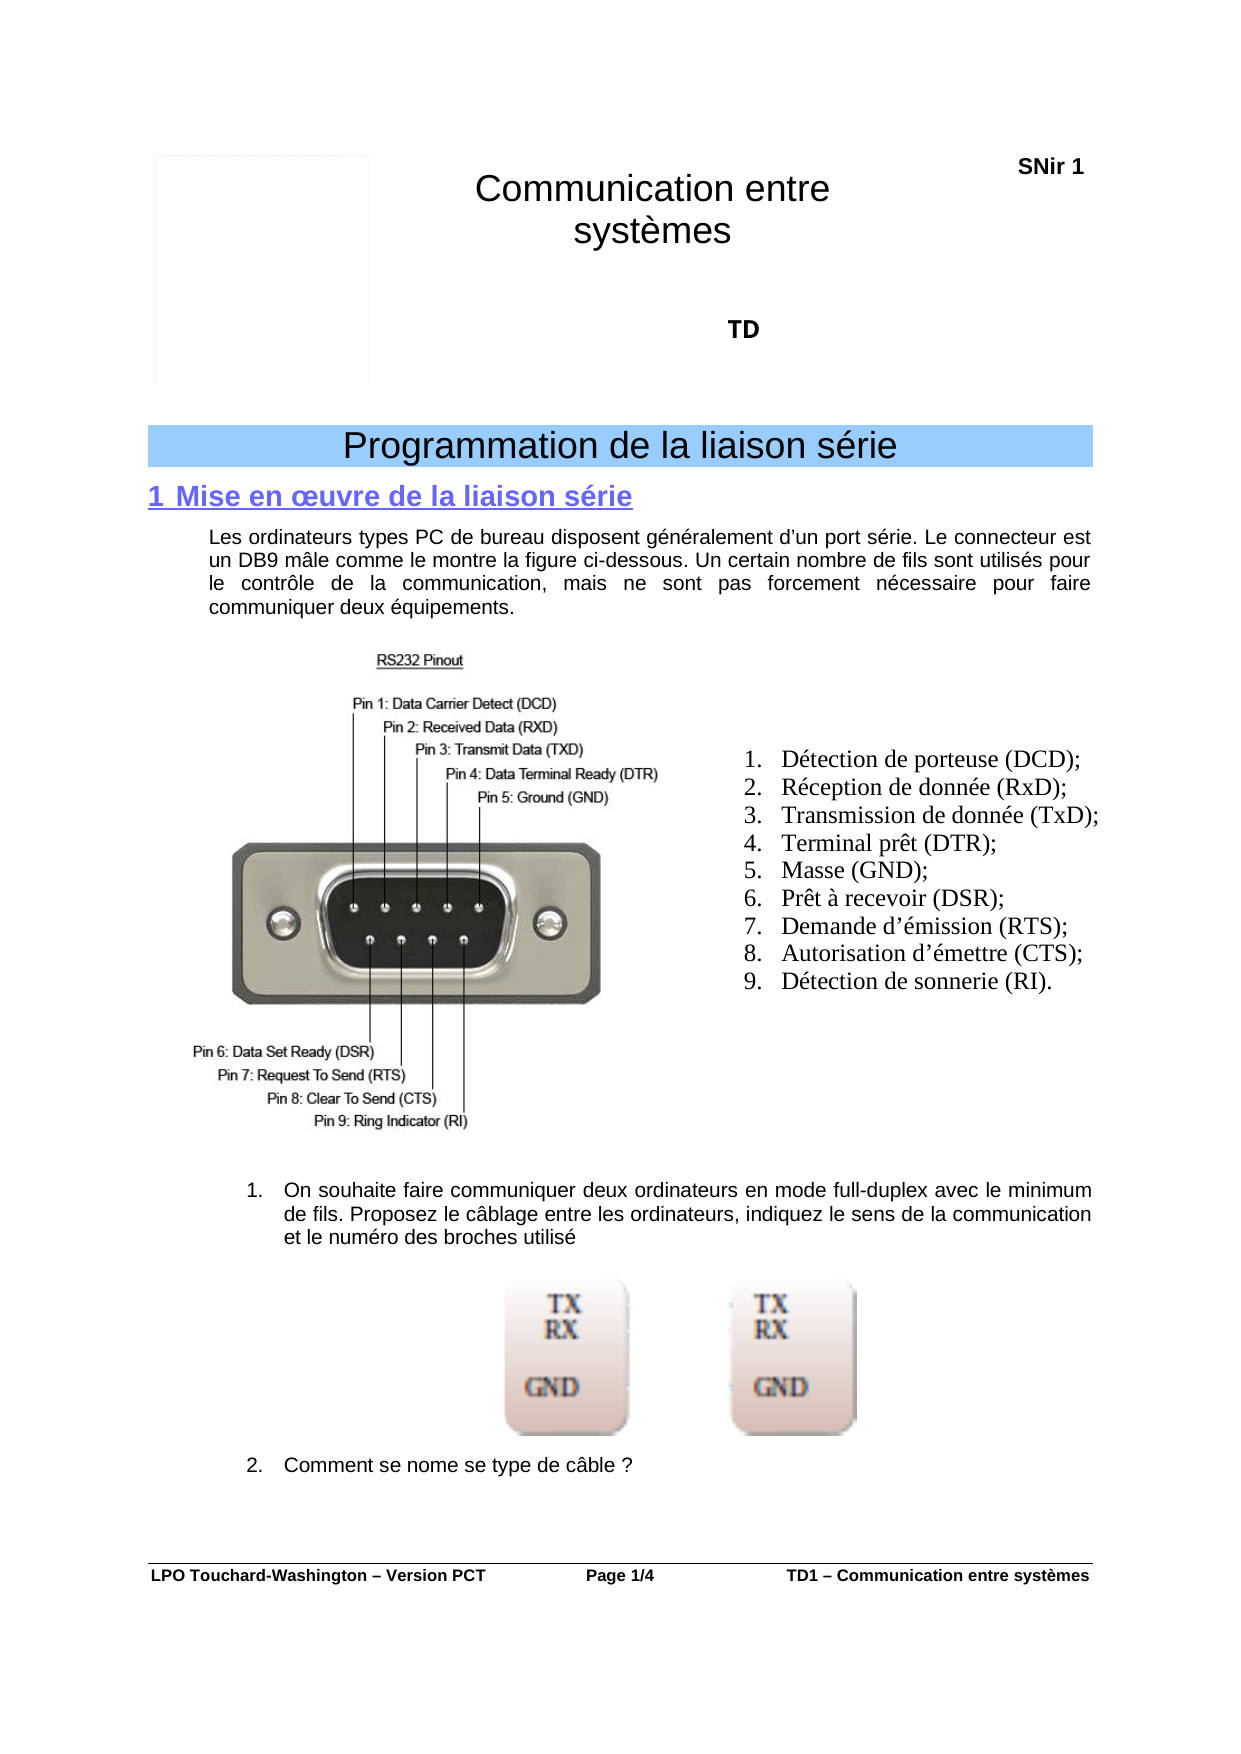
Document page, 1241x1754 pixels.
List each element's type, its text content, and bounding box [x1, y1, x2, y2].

table_header Communication entre systèmes [404, 148, 901, 266]
subtitle Programmation de la liaison série [148, 425, 1093, 467]
table_header SNir 1 [901, 148, 1090, 266]
table_cell TD [404, 266, 1090, 390]
table_header [148, 148, 404, 390]
picture [184, 642, 668, 1144]
text Les ordinateurs types PC de bureau disposent généralement d’un port série. Le connecteur est un DB9 mâle comme le montre la figure ci-dessous. Un certain nombre de fils sont utilisés pour le contrôle de la communication, mais ne sont pas forcement nécessaire pour faire communiquer deux équipements. [208, 526, 1093, 618]
table_header [668, 625, 688, 1144]
picture [504, 1277, 857, 1436]
table_header [174, 625, 185, 1144]
list On souhaite faire communiquer deux ordinateurs en mode full-duplex avec le minimum de fils. Proposez le câblage entre les ordinateurs, indiquez le sens de la communication et le numéro des broches utilisé [246, 1179, 1093, 1249]
list Comment se nome se type de câble ? [246, 1255, 1093, 1477]
table_header Détection de porteuse (DCD); Réception de donnée (RxD); Transmission de donnée (TxD); Terminal prêt (DTR); Masse (GND); Prêt à recevoir (DSR); Demande d’émission (RTS); Autorisation d’émettre (CTS); Détection de sonnerie (RI). [688, 625, 1159, 1144]
subtitle Mise en œuvre de la liaison série [148, 480, 1093, 513]
